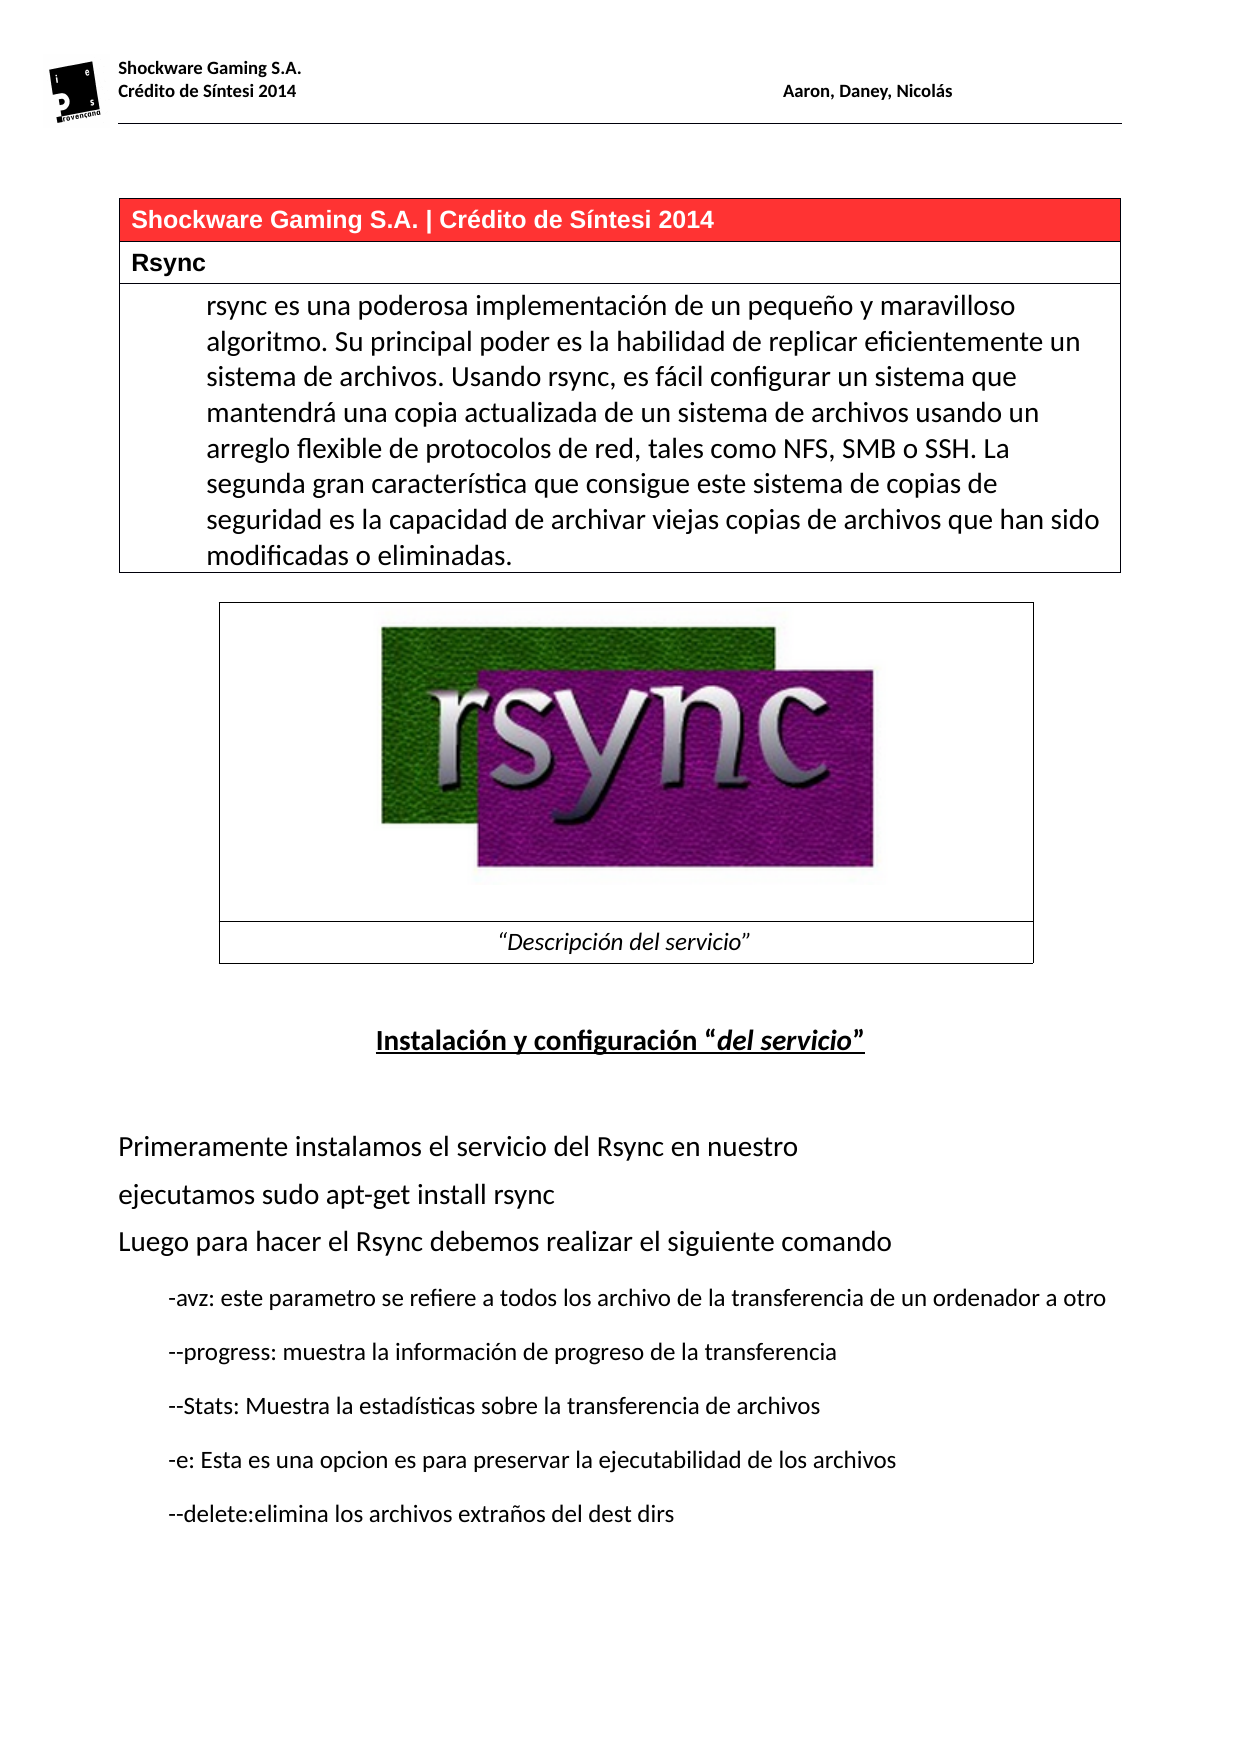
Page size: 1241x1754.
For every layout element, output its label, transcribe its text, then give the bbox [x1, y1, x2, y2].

text Primeramente instalamos el servicio del Rsync en nuestro [118, 1128, 1122, 1164]
text -avz: este parametro se refiere a todos los archivo de la transferencia de un ordenador a otro [118, 1282, 1122, 1313]
picture [43, 54, 110, 128]
table_cell “Descripción del servicio” [220, 922, 1033, 963]
text -e: Esta es una opcion es para preservar la ejecutabilidad de los archivos [118, 1444, 1122, 1475]
table_header Shockware Gaming S.A. | Crédito de Síntesi 2014 [120, 199, 1120, 241]
text --delete:elimina los archivos extraños del dest dirs [118, 1499, 1122, 1529]
table_cell Rsync [120, 242, 1120, 283]
picture [352, 607, 899, 885]
table_header [220, 885, 1033, 921]
text Luego para hacer el Rsync debemos realizar el siguiente comando [118, 1223, 1122, 1259]
text --progress: muestra la información de progreso de la transferencia [118, 1336, 1122, 1367]
table_cell rsync es una poderosa implementación de un pequeño y maravilloso algoritmo. Su principal poder es la habilidad de replicar eficientemente un sistema de archivos. Usando rsync, es fácil configurar un sistema que mantendrá una copia actualizada de un sistema de archivos usando un arreglo flexible de protocolos de red, tales como NFS, SMB o SSH. La segunda gran característica que consigue este sistema de copias de seguridad es la capacidad de archivar viejas copias de archivos que han sido modificadas o eliminadas. [120, 284, 1120, 572]
text --Stats: Muestra la estadísticas sobre la transferencia de archivos [118, 1391, 1122, 1421]
text ejecutamos sudo apt-get install rsync [118, 1176, 1122, 1211]
text Instalación y configuración “del servicio” [118, 1022, 1122, 1058]
table_header [220, 603, 1033, 884]
